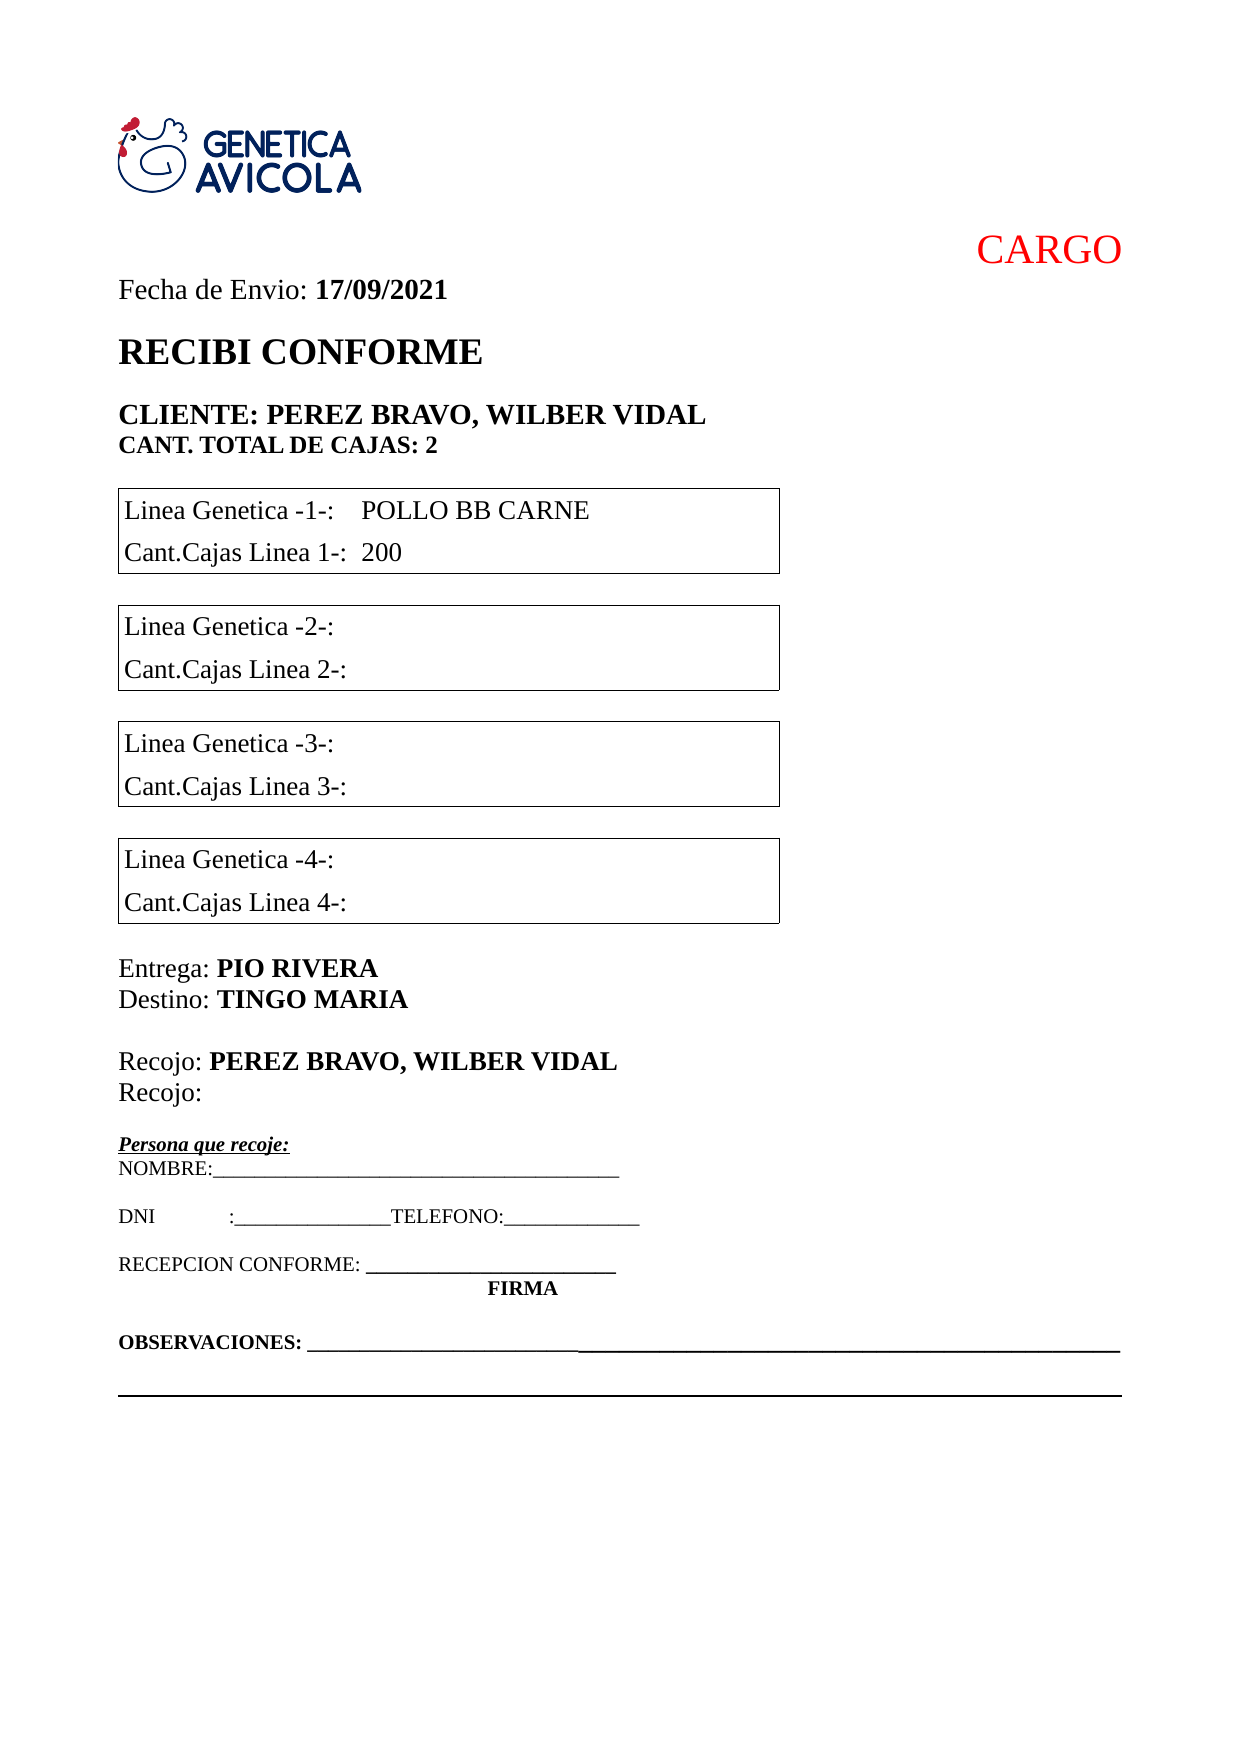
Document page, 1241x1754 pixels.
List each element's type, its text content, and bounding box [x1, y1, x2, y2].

text Entrega: PIO RIVERA [118, 952, 1122, 983]
text CANT. TOTAL DE CAJAS: 2 [118, 431, 1122, 459]
table_header POLLO BB CARNE [356, 489, 779, 531]
table_cell [118, 574, 356, 604]
table_cell [356, 691, 779, 721]
table_cell [356, 647, 779, 690]
text DNI :_______________TELEFONO:_____________ [118, 1204, 1122, 1228]
table_cell Cant.Cajas Linea 3-: [119, 764, 356, 806]
text Persona que recoje: [118, 1132, 1122, 1156]
table_cell [356, 722, 779, 764]
table_cell Linea Genetica -4-: [119, 839, 356, 880]
table_cell Linea Genetica -2-: [119, 606, 356, 647]
picture [117, 117, 362, 193]
text RECIBI CONFORME [118, 330, 1122, 373]
text CARGO [118, 224, 1122, 272]
text Destino: TINGO MARIA [118, 983, 1122, 1014]
table_cell [356, 764, 779, 806]
text FIRMA [118, 1276, 1122, 1300]
text Recojo: [118, 1076, 1122, 1108]
table_cell [356, 839, 779, 880]
table_cell Cant.Cajas Linea 4-: [119, 880, 356, 923]
table_cell [356, 880, 779, 923]
text OBSERVACIONES: __________________________________________________________________ [118, 1324, 1122, 1355]
text NOMBRE:_______________________________________ [118, 1156, 1122, 1180]
table_cell 200 [356, 531, 779, 573]
table_cell Linea Genetica -3-: [119, 722, 356, 764]
table_header Linea Genetica -1-: [119, 489, 356, 531]
text CLIENTE: PEREZ BRAVO, WILBER VIDAL [118, 397, 1122, 431]
table_cell Cant.Cajas Linea 1-: [119, 531, 356, 573]
table_cell [356, 807, 779, 838]
table_cell [356, 574, 779, 604]
table_cell [356, 606, 779, 647]
text Recojo: PEREZ BRAVO, WILBER VIDAL [118, 1045, 1122, 1076]
table_cell [118, 691, 356, 721]
text RECEPCION CONFORME: ________________________ [118, 1252, 1122, 1276]
table_cell Cant.Cajas Linea 2-: [119, 647, 356, 690]
table_cell [118, 807, 356, 838]
text Fecha de Envio: 17/09/2021 [118, 272, 1122, 306]
